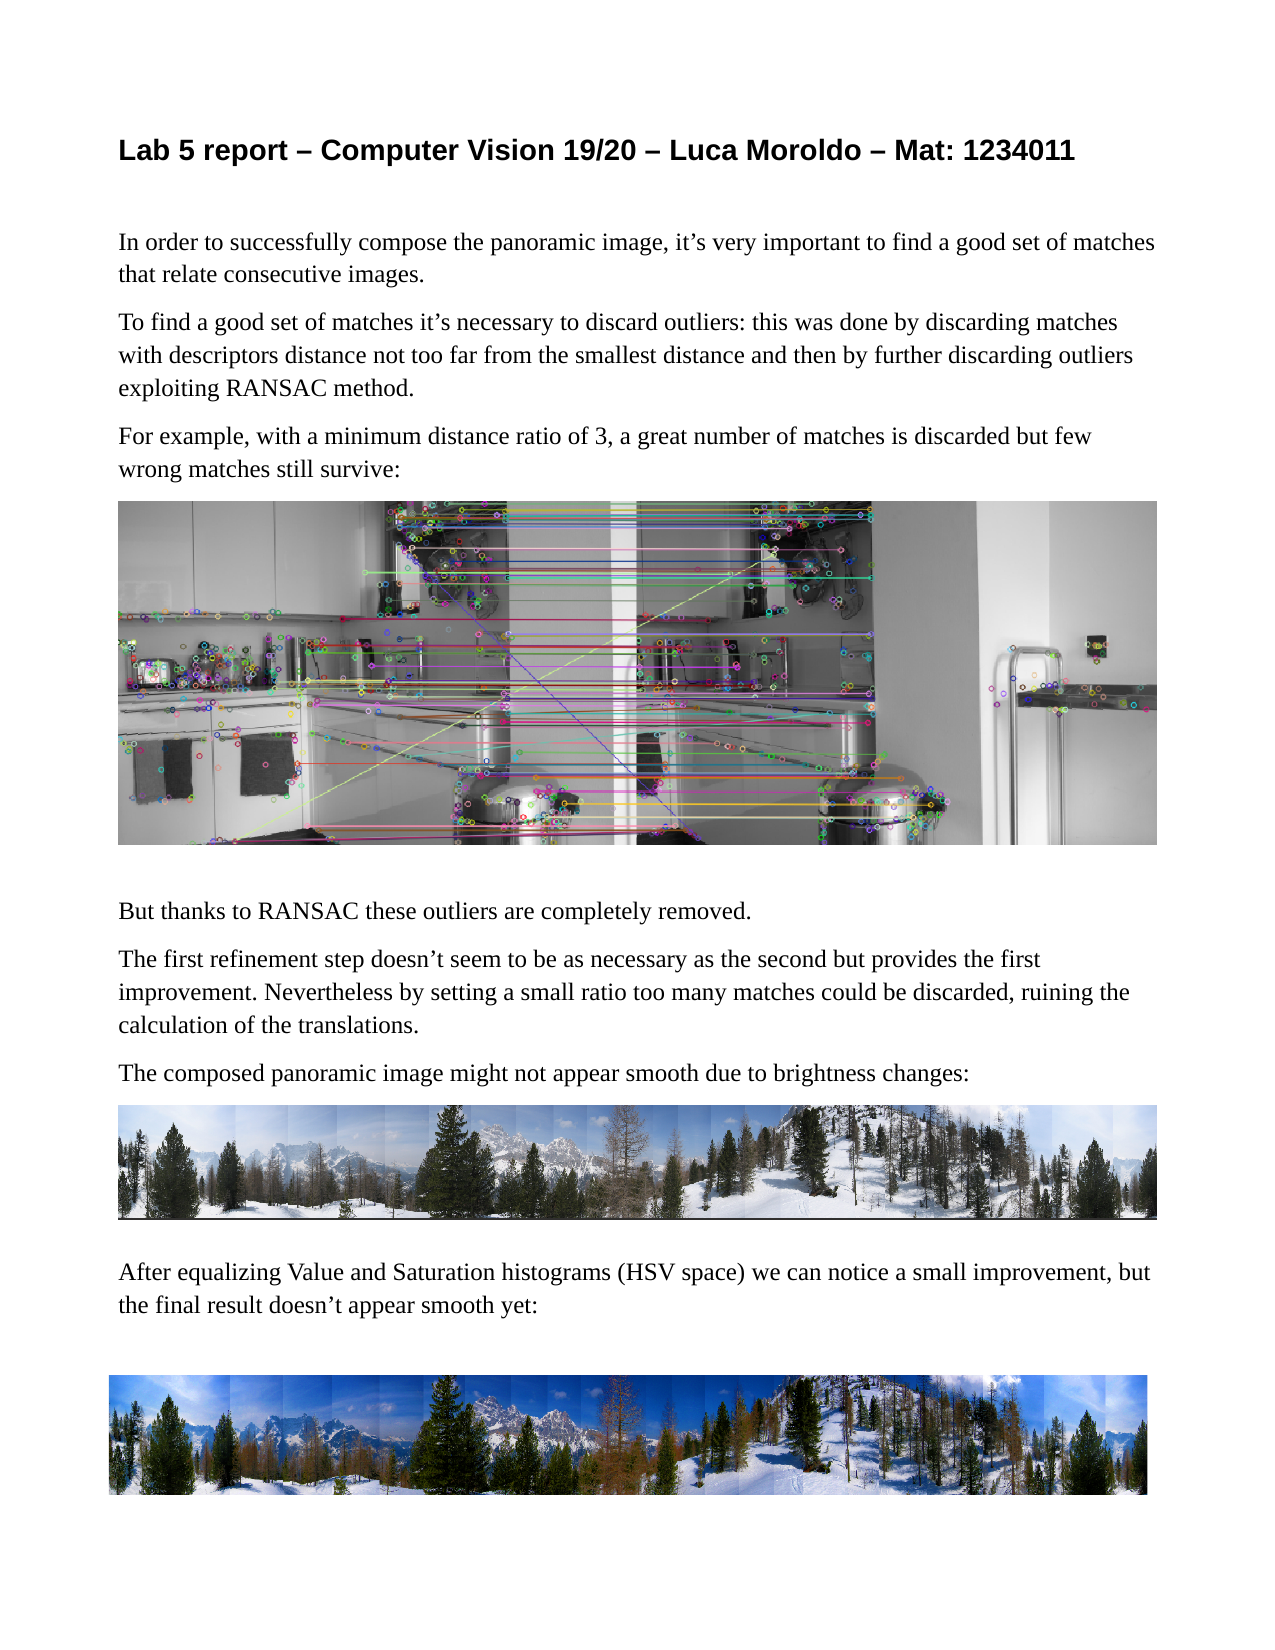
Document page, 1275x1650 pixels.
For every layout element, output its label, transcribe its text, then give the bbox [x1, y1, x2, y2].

text The first refinement step doesn’t seem to be as necessary as the second but provides the first improvement. Nevertheless by setting a small ratio too many matches could be discarded, ruining the calculation of the translations. [118, 944, 1157, 1039]
picture [118, 501, 1157, 845]
text After equalizing Value and Saturation histograms (HSV space) we can notice a small improvement, but the final result doesn’t appear smooth yet: [118, 1220, 1157, 1318]
text In order to successfully compose the panoramic image, it’s very important to find a good set of matches that relate consecutive images. [118, 227, 1157, 288]
text To find a good set of matches it’s necessary to discard outliers: this was done by discarding matches with descriptors distance not too far from the smallest distance and then by further discarding outliers exploiting RANSAC method. [118, 307, 1157, 402]
text But thanks to RANSAC these outliers are completely removed. [118, 896, 1157, 925]
picture [118, 1105, 1157, 1220]
text For example, with a minimum distance ratio of 3, a great number of matches is discarded but few wrong matches still survive: [118, 421, 1157, 483]
subtitle Lab 5 report – Computer Vision 19/20 – Luca Moroldo – Mat: 1234011 [118, 133, 1157, 166]
picture [108, 1375, 1148, 1495]
text The composed panoramic image might not appear smooth due to brightness changes: [118, 1058, 1157, 1086]
